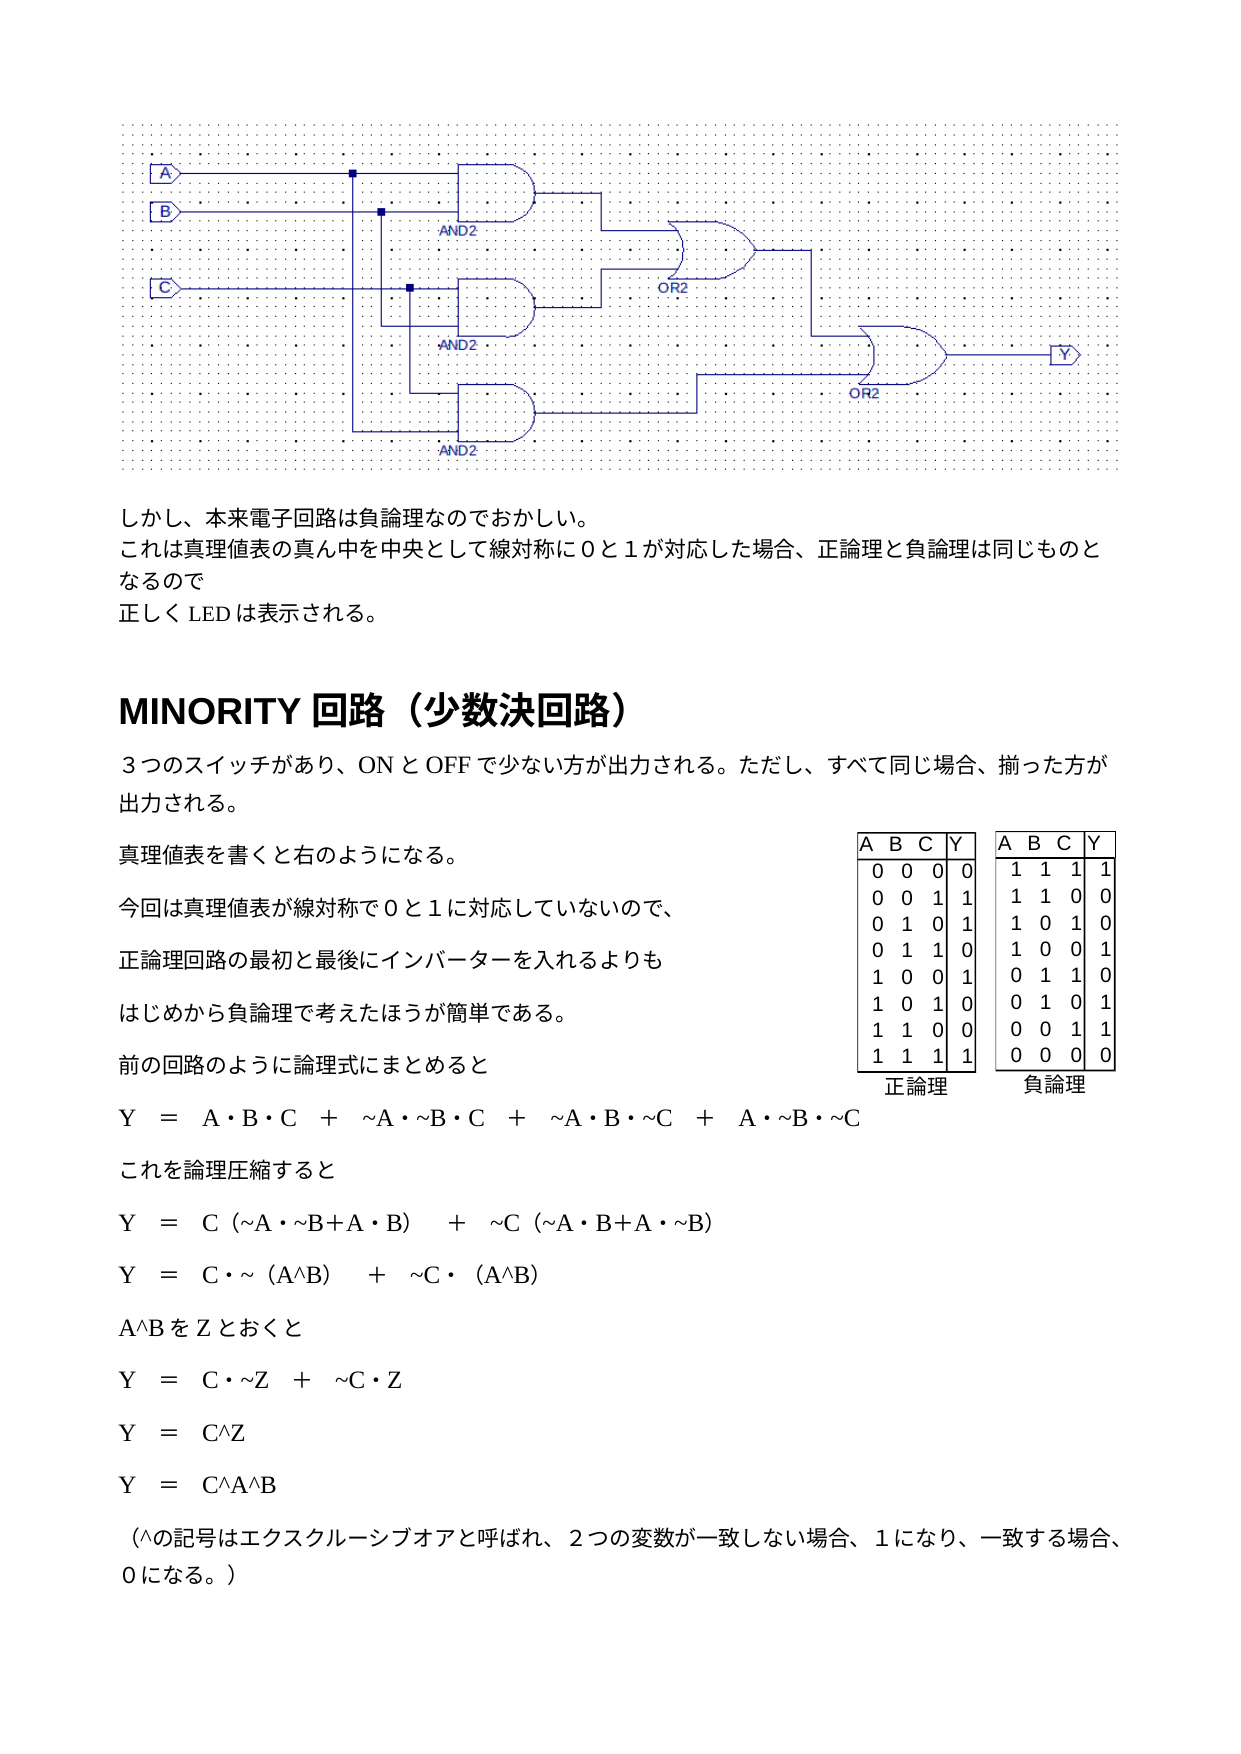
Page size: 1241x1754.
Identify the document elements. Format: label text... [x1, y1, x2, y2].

text はじめから負論理で考えたほうが簡単である。 [977, 996, 995, 1027]
text 今回は真理値表が線対称で０と１に対応していないので、 [118, 891, 857, 922]
text しかし、本来電子回路は負論理なのでおかしい。 [118, 501, 1122, 532]
text はじめから負論理で考えたほうが簡単である。 [118, 996, 857, 1027]
text 今回は真理値表が線対称で０と１に対応していないので、 [1086, 891, 1113, 922]
text 真理値表を書くと右のようになる。 [948, 838, 974, 858]
text 今回は真理値表が線対称で０と１に対応していないので、 [997, 891, 1083, 922]
picture [118, 118, 1123, 472]
text Y ＝ C（~A・~B＋A・B） ＋ ~C（~A・B＋A・~B） [118, 1206, 1122, 1237]
text 正論理回路の最初と最後にインバーターを入れるよりも [977, 943, 995, 975]
text 真理値表を書くと右のようになる。 [859, 838, 945, 858]
text 真理値表を書くと右のようになる。 [977, 838, 995, 870]
text Y ＝ C・~（A^B） ＋ ~C・（A^B） [118, 1258, 1122, 1290]
text 正論理回路の最初と最後にインバーターを入れるよりも [997, 943, 1083, 975]
text 前の回路のように論理式にまとめると [118, 1048, 1122, 1080]
text 正論理回路の最初と最後にインバーターを入れるよりも [118, 943, 857, 975]
text A^BをZとおくと [118, 1311, 1122, 1342]
text これを論理圧縮すると [118, 1153, 1122, 1185]
text 今回は真理値表が線対称で０と１に対応していないので、 [977, 891, 995, 922]
text Y ＝ A・B・C ＋ ~A・~B・C ＋ ~A・B・~C ＋ A・~B・~C [118, 1101, 1122, 1132]
text 正論理回路の最初と最後にインバーターを入れるよりも [1086, 943, 1113, 975]
text 真理値表を書くと右のようになる。 [997, 838, 1083, 857]
text はじめから負論理で考えたほうが簡単である。 [948, 996, 974, 1027]
text 正しくLEDは表示される。 [118, 596, 1122, 627]
text 真理値表を書くと右のようになる。 [118, 838, 857, 870]
text はじめから負論理で考えたほうが簡単である。 [997, 996, 1083, 1027]
text 正論理回路の最初と最後にインバーターを入れるよりも [859, 943, 945, 975]
text 今回は真理値表が線対称で０と１に対応していないので、 [859, 891, 945, 922]
text 真理値表を書くと右のようになる。 [859, 861, 945, 870]
subtitle MINORITY 回路（少数決回路） [118, 681, 1122, 735]
text （^の記号はエクスクルーシブオアと呼ばれ、２つの変数が一致しない場合、１になり、一致する場合、０になる。） [118, 1521, 1122, 1590]
text はじめから負論理で考えたほうが簡単である。 [859, 996, 945, 1027]
text 真理値表を書くと右のようになる。 [997, 859, 1083, 870]
text 今回は真理値表が線対称で０と１に対応していないので、 [948, 891, 974, 922]
text Y ＝ C^Z [118, 1416, 1122, 1447]
text Y ＝ C・~Z ＋ ~C・Z [118, 1363, 1122, 1395]
text 真理値表を書くと右のようになる。 [1086, 838, 1115, 857]
text 正論理回路の最初と最後にインバーターを入れるよりも [948, 943, 974, 975]
text Y ＝ C^A^B [118, 1468, 1122, 1500]
text はじめから負論理で考えたほうが簡単である。 [1086, 996, 1113, 1027]
text これは真理値表の真ん中を中央として線対称に０と１が対応した場合、正論理と負論理は同じものとなるので [118, 532, 1122, 596]
text ３つのスイッチがあり、ONとOFFで少ない方が出力される。ただし、すべて同じ場合、揃った方が出力される。 [118, 748, 1122, 817]
